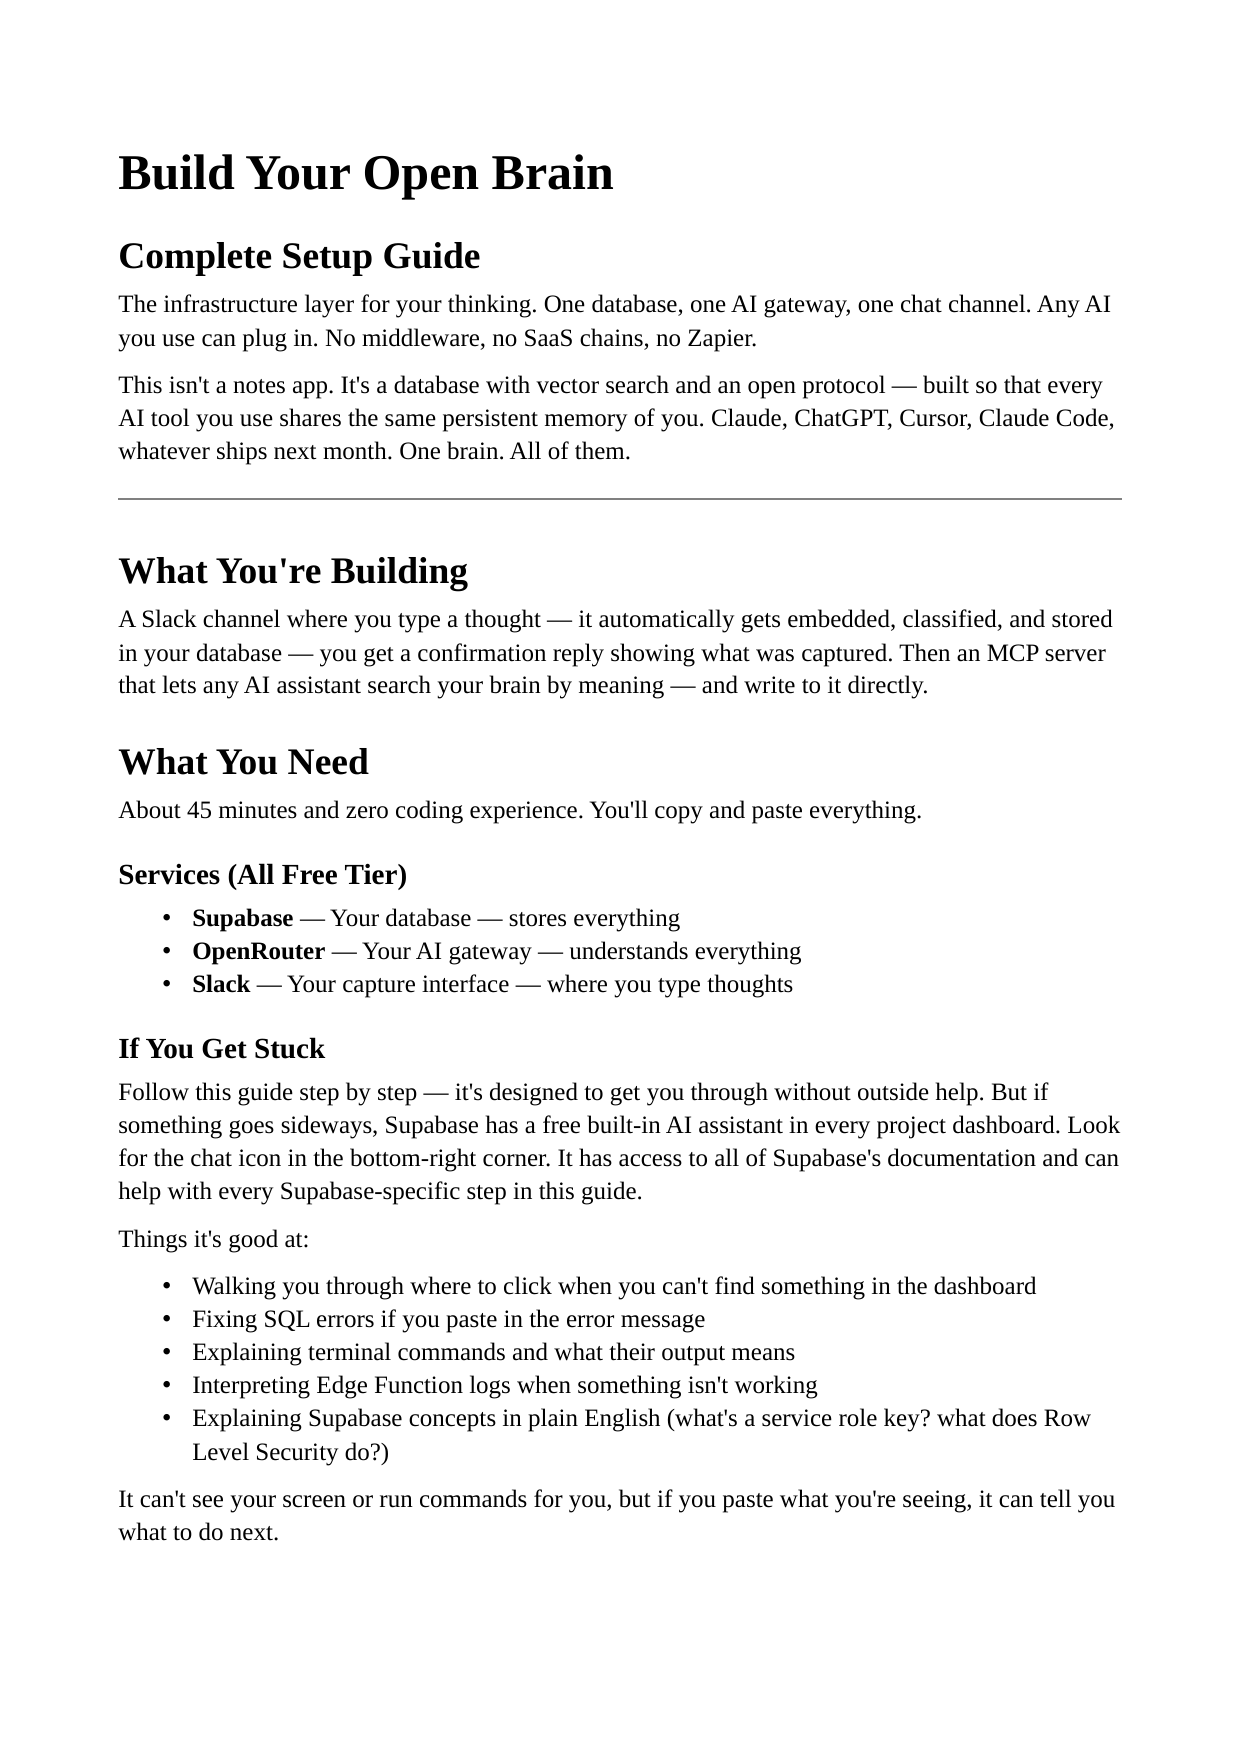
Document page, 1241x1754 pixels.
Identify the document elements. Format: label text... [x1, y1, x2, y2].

list Walking you through where to click when you can't find something in the dashboard [162, 1271, 1122, 1300]
text This isn't a notes app. It's a database with vector search and an open protocol — built so that every AI tool you use shares the same persistent memory of you. Claude, ChatGPT, Cursor, Claude Code, whatever ships next month. One brain. All of them. [118, 370, 1122, 465]
list Explaining Supabase concepts in plain English (what's a service role key? what does Row Level Security do?) [162, 1403, 1122, 1465]
text About 45 minutes and zero coding experience. You'll copy and paste everything. [118, 795, 1122, 823]
list Explaining terminal commands and what their output means [162, 1337, 1122, 1366]
text Follow this guide step by step — it's designed to get you through without outside help. But if something goes sideways, Supabase has a free built-in AI assistant in every project dashboard. Look for the chat icon in the bottom-right corner. It has access to all of Supabase's documentation and can help with every Supabase-specific step in this guide. [118, 1077, 1122, 1205]
text It can't see your screen or run commands for you, but if you paste what you're seeing, it can tell you what to do next. [118, 1484, 1122, 1546]
text The infrastructure layer for your thinking. One database, one AI gateway, one chat channel. Any AI you use can plug in. No middleware, no SaaS chains, no Zapier. [118, 289, 1122, 351]
list Interpreting Edge Function logs when something isn't working [162, 1371, 1122, 1399]
list OpenRouter — Your AI gateway — understands everything [162, 936, 1122, 965]
list Slack — Your capture interface — where you type thoughts [162, 969, 1122, 998]
list Fixing SQL errors if you paste in the error message [162, 1304, 1122, 1333]
text A Slack channel where you type a thought — it automatically gets embedded, classified, and stored in your database — you get a confirmation reply showing what was captured. Then an MCP server that lets any AI assistant search your brain by meaning — and write to it directly. [118, 604, 1122, 699]
subtitle If You Get Stuck [118, 1031, 1122, 1065]
text Things it's good at: [118, 1224, 1122, 1253]
list Supabase — Your database — stores everything [162, 903, 1122, 932]
subtitle What You're Building [118, 549, 1122, 592]
subtitle Build Your Open Brain [118, 143, 1122, 201]
subtitle What You Need [118, 739, 1122, 782]
subtitle Services (All Free Tier) [118, 857, 1122, 890]
subtitle Complete Setup Guide [118, 234, 1122, 277]
